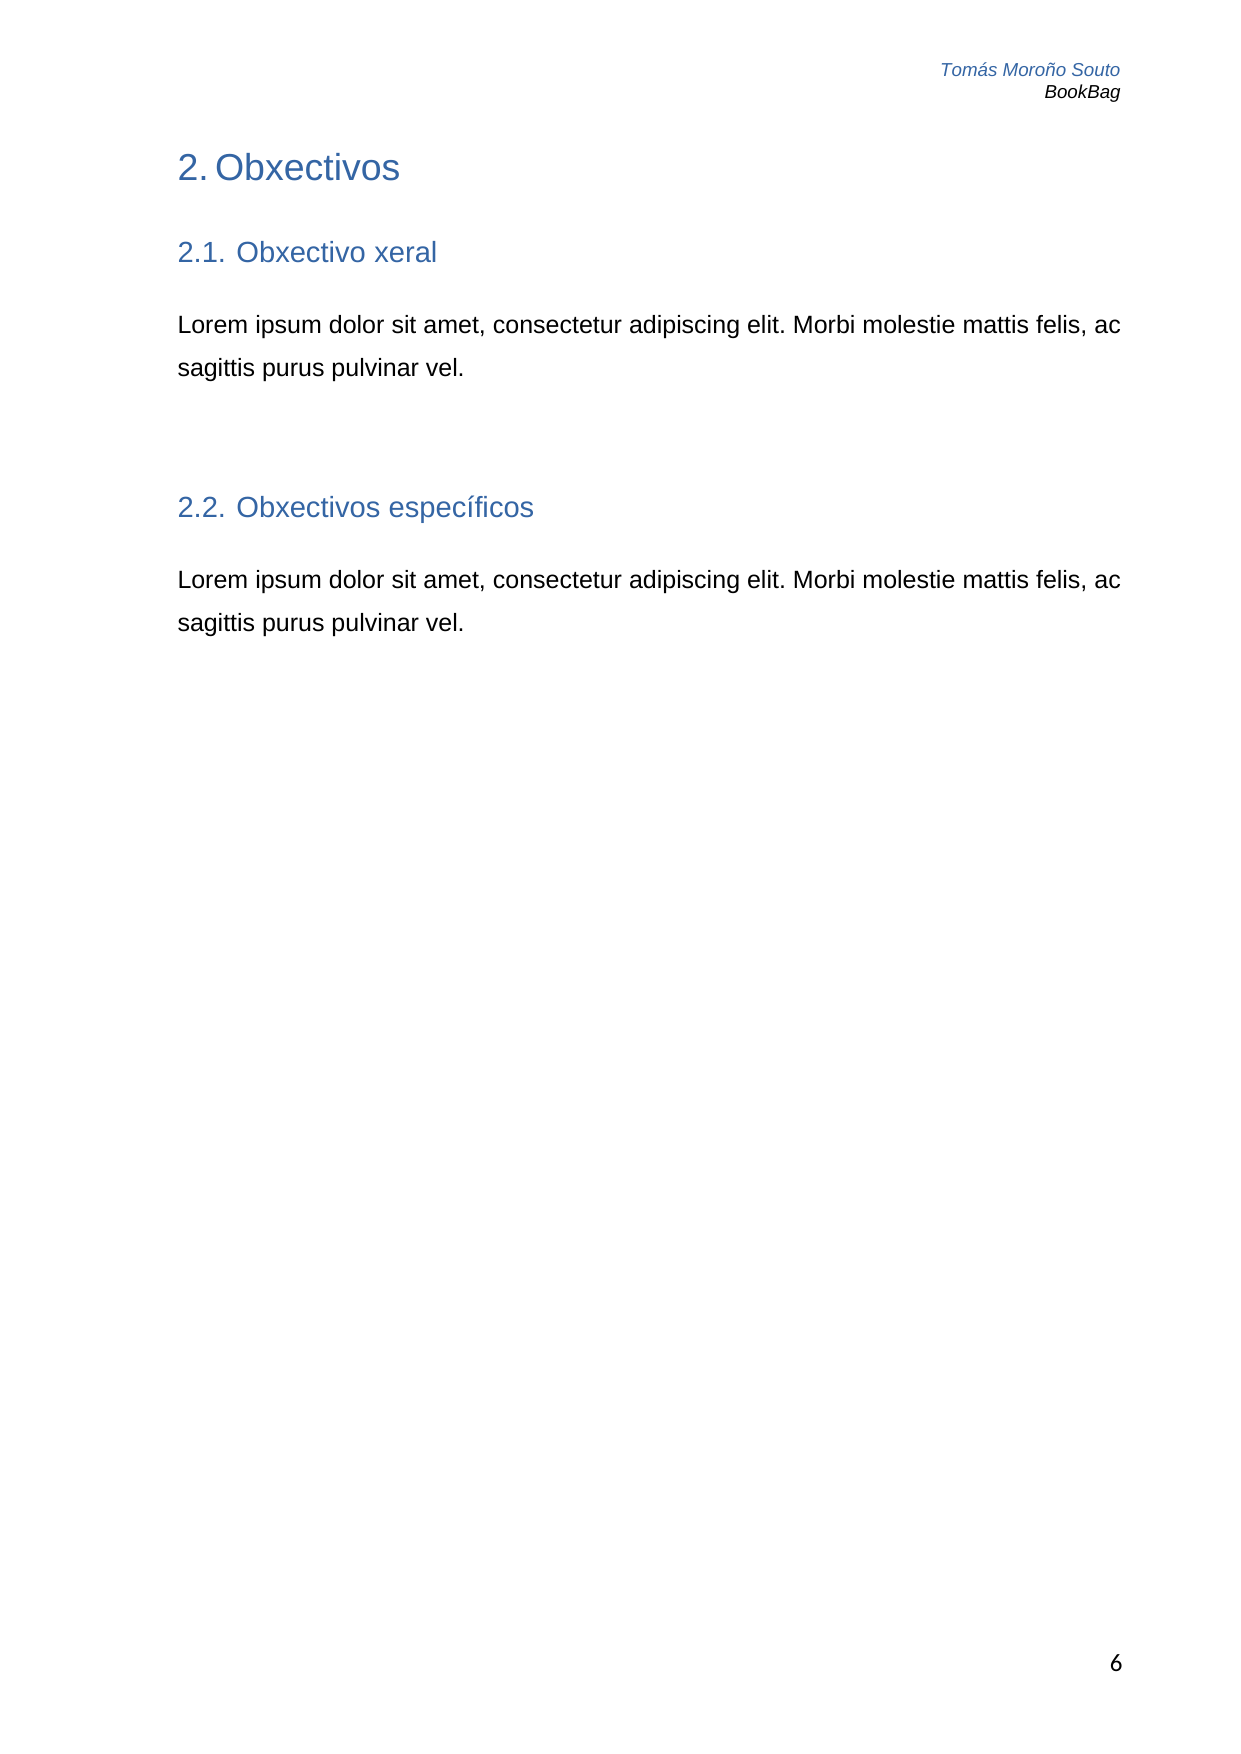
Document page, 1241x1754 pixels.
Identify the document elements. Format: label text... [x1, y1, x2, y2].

text Lorem ipsum dolor sit amet, consectetur adipiscing elit. Morbi molestie mattis felis, ac sagittis purus pulvinar vel. [177, 310, 1122, 382]
text Lorem ipsum dolor sit amet, consectetur adipiscing elit. Morbi molestie mattis felis, ac sagittis purus pulvinar vel. [177, 565, 1122, 637]
subtitle Obxectivo xeral [177, 235, 1122, 268]
subtitle Obxectivos [177, 145, 1122, 188]
subtitle Obxectivos específicos [177, 490, 1122, 523]
